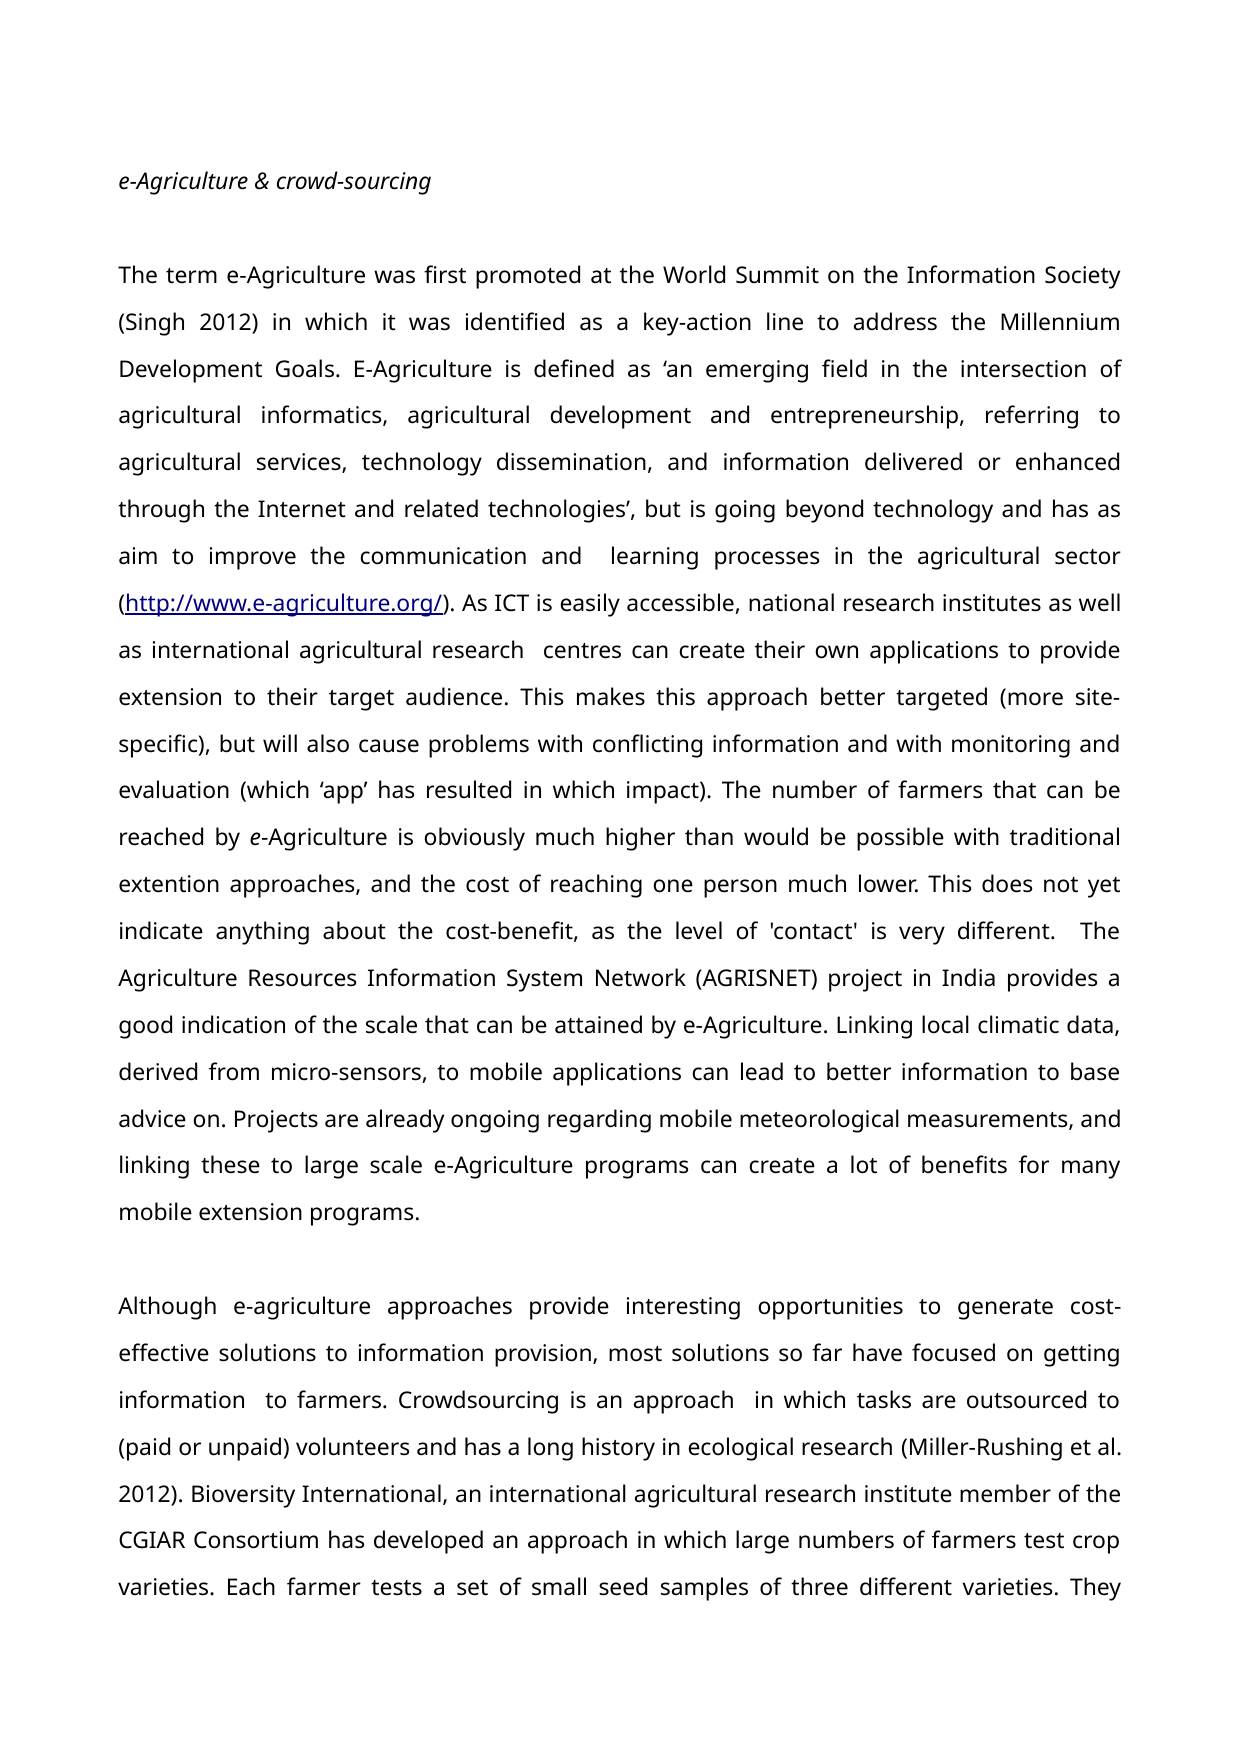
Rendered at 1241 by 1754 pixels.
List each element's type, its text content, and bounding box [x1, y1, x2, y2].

text The term e-Agriculture was first promoted at the World Summit on the Information Society (Singh 2012)⁠ in which it was identified as a key-action line to address the Millennium Development Goals. E-Agriculture is defined as ‘an emerging field in the intersection of agricultural informatics, agricultural development and entrepreneurship, referring to agricultural services, technology dissemination, and information delivered or enhanced through the Internet and related technologies’, but is going beyond technology and has as aim to improve the communication and learning processes in the agricultural sector (http://www.e-agriculture.org/). As ICT is easily accessible, national research institutes as well as international agricultural research centres can create their own applications to provide extension to their target audience. This makes this approach better targeted (more site-specific), but will also cause problems with conflicting information and with monitoring and evaluation (which ‘app’ has resulted in which impact). The number of farmers that can be reached by e-Agriculture is obviously much higher than would be possible with traditional extention approaches, and the cost of reaching one person much lower. This does not yet indicate anything about the cost-benefit, as the level of 'contact' is very different. The Agriculture Resources Information System Network (AGRISNET) project in India provides a good indication of the scale that can be attained by e-Agriculture. Linking local climatic data, derived from micro-sensors, to mobile applications can lead to better information to base advice on. Projects are already ongoing regarding mobile meteorological measurements, and linking these to large scale e-Agriculture programs can create a lot of benefits for many mobile extension programs. [118, 259, 1122, 1227]
text Although e-agriculture approaches provide interesting opportunities to generate cost-effective solutions to information provision, most solutions so far have focused on getting information to farmers. Crowdsourcing is an approach in which tasks are outsourced to (paid or unpaid) volunteers and has a long history in ecological research (Miller-Rushing et al. 2012)⁠. Bioversity International, an international agricultural research institute member of the CGIAR Consortium has developed an approach in which large numbers of farmers test crop varieties. Each farmer tests a set of small seed samples of three different varieties. They [118, 1290, 1122, 1602]
text e-Agriculture & crowd-sourcing [118, 165, 1122, 196]
